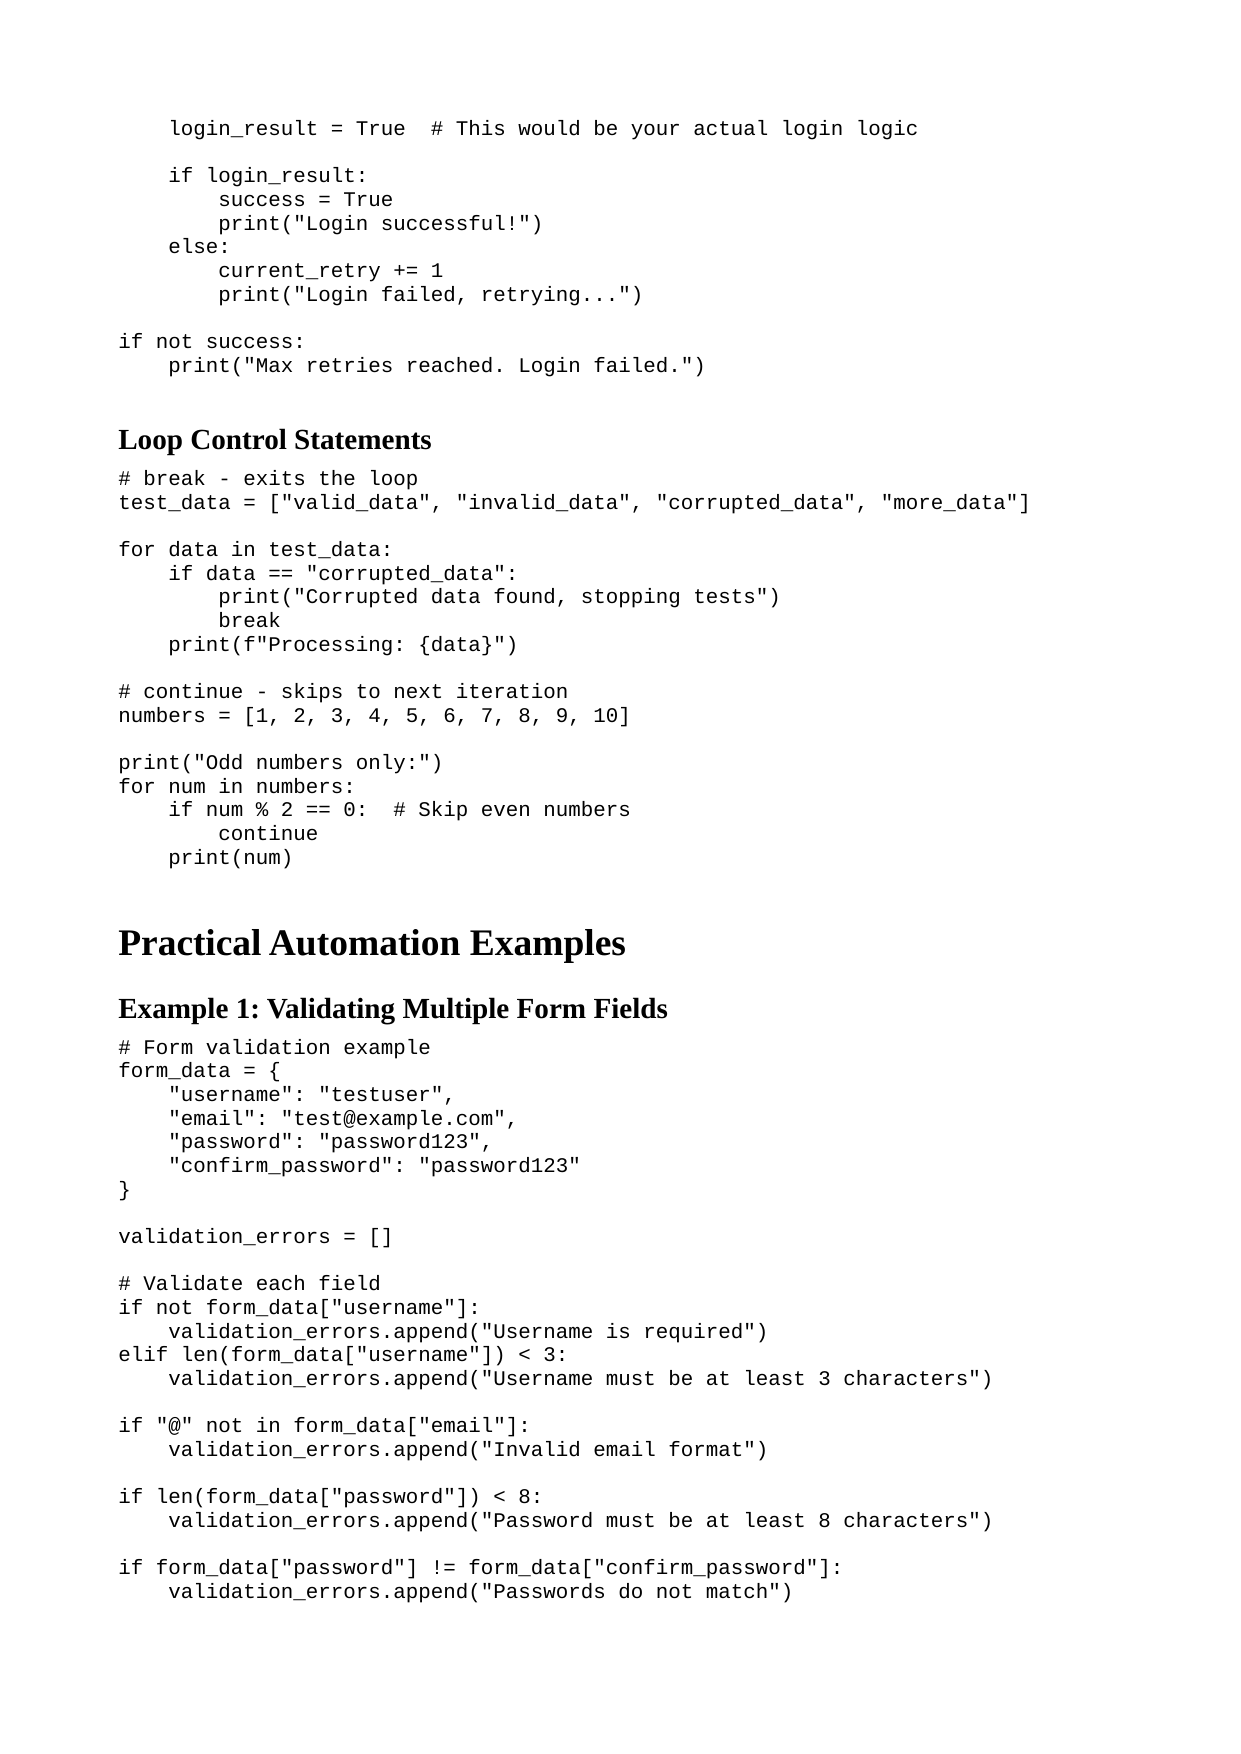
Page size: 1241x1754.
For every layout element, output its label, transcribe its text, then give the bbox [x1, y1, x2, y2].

text validation_errors.append("Invalid email format") [118, 1439, 1122, 1462]
text if form_data["password"] != form_data["confirm_password"]: [118, 1557, 1122, 1581]
text form_data = { [118, 1061, 1122, 1084]
text if num % 2 == 0: # Skip even numbers [118, 799, 1122, 823]
text if data == "corrupted_data": [118, 563, 1122, 587]
text print("Max retries reached. Login failed.") [118, 354, 1122, 378]
text else: [118, 236, 1122, 260]
text current_retry += 1 [118, 260, 1122, 284]
text # Validate each field [118, 1273, 1122, 1297]
text # continue - skips to next iteration [118, 681, 1122, 705]
text validation_errors.append("Password must be at least 8 characters") [118, 1510, 1122, 1533]
text "email": "test@example.com", [118, 1108, 1122, 1131]
text "password": "password123", [118, 1131, 1122, 1155]
text if "@" not in form_data["email"]: [118, 1415, 1122, 1439]
text login_result = True # This would be your actual login logic [118, 118, 1122, 142]
text # Form validation example [118, 1037, 1122, 1061]
text elif len(form_data["username"]) < 3: [118, 1344, 1122, 1368]
text success = True [118, 189, 1122, 213]
subtitle Loop Control Statements [118, 422, 1122, 456]
text test_data = ["valid_data", "invalid_data", "corrupted_data", "more_data"] [118, 492, 1122, 516]
text "confirm_password": "password123" [118, 1155, 1122, 1179]
text validation_errors = [] [118, 1226, 1122, 1250]
text print("Corrupted data found, stopping tests") [118, 587, 1122, 610]
text # break - exits the loop [118, 468, 1122, 492]
text print("Login successful!") [118, 213, 1122, 236]
text } [118, 1179, 1122, 1202]
text break [118, 610, 1122, 634]
text if not form_data["username"]: [118, 1297, 1122, 1321]
text print("Odd numbers only:") [118, 752, 1122, 776]
text print(num) [118, 847, 1122, 870]
text validation_errors.append("Username must be at least 3 characters") [118, 1368, 1122, 1392]
text for data in test_data: [118, 539, 1122, 563]
text for num in numbers: [118, 776, 1122, 799]
text if not success: [118, 331, 1122, 354]
text continue [118, 823, 1122, 847]
text if len(form_data["password"]) < 8: [118, 1486, 1122, 1510]
text print(f"Processing: {data}") [118, 634, 1122, 657]
text "username": "testuser", [118, 1084, 1122, 1108]
text numbers = [1, 2, 3, 4, 5, 6, 7, 8, 9, 10] [118, 705, 1122, 728]
subtitle Example 1: Validating Multiple Form Fields [118, 991, 1122, 1024]
text validation_errors.append("Passwords do not match") [118, 1581, 1122, 1604]
subtitle Practical Automation Examples [118, 921, 1122, 964]
text print("Login failed, retrying...") [118, 284, 1122, 307]
text if login_result: [118, 165, 1122, 189]
text validation_errors.append("Username is required") [118, 1321, 1122, 1344]
